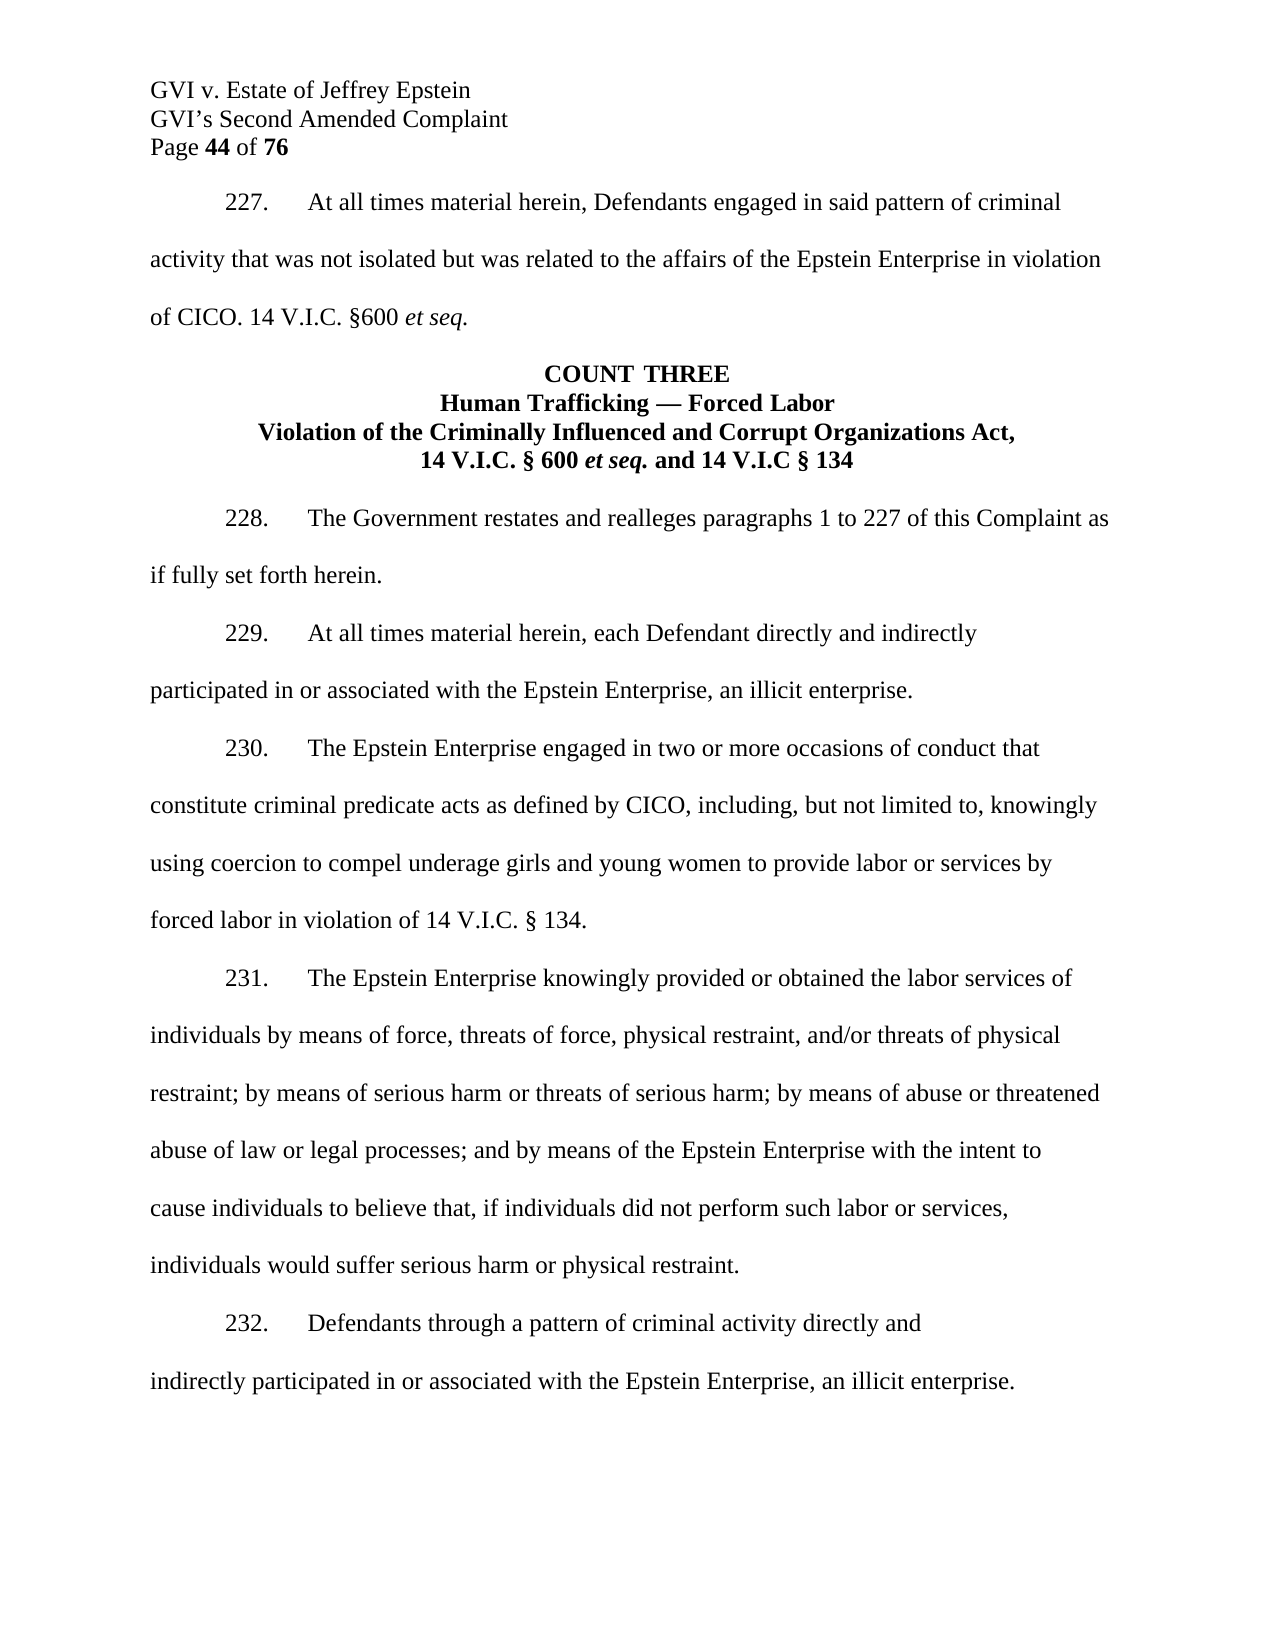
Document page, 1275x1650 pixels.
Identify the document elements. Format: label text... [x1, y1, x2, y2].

list Defendants through a pattern of criminal activity directly and indirectly participated in or associated with the Epstein Enterprise, an illicit enterprise. [150, 1308, 1023, 1394]
list At all times material herein, each Defendant directly and indirectly participated in or associated with the Epstein Enterprise, an illicit enterprise. [150, 618, 1101, 704]
subtitle Human Trafficking — Forced Labor [150, 388, 1125, 417]
list The Government restates and realleges paragraphs 1 to 227 of this Complaint as if fully set forth herein. [150, 503, 1109, 589]
list At all times material herein, Defendants engaged in said pattern of criminal activity that was not isolated but was related to the affairs of the Epstein Enterprise in violation of CICO. 14 V.I.C. §600 et seq. [150, 187, 1101, 330]
list The Epstein Enterprise engaged in two or more occasions of conduct that constitute criminal predicate acts as defined by CICO, including, but not limited to, knowingly using coercion to compel underage girls and young women to provide labor or services by forced labor in violation of 14 V.I.C. § 134. [150, 733, 1097, 934]
text Violation of the Criminally Influenced and Corrupt Organizations Act, 14 V.I.C. § 600 et seq. and 14 V.I.C § 134 [252, 417, 1021, 474]
subtitle COUNT THREE [149, 359, 1125, 388]
list The Epstein Enterprise knowingly provided or obtained the labor services of individuals by means of force, threats of force, physical restraint, and/or threats of physical restraint; by means of serious harm or threats of serious harm; by means of abuse or threatened abuse of law or legal processes; and by means of the Epstein Enterprise with the intent to cause individuals to believe that, if individuals did not perform such labor or services, individuals would suffer serious harm or physical restraint. [150, 963, 1103, 1279]
